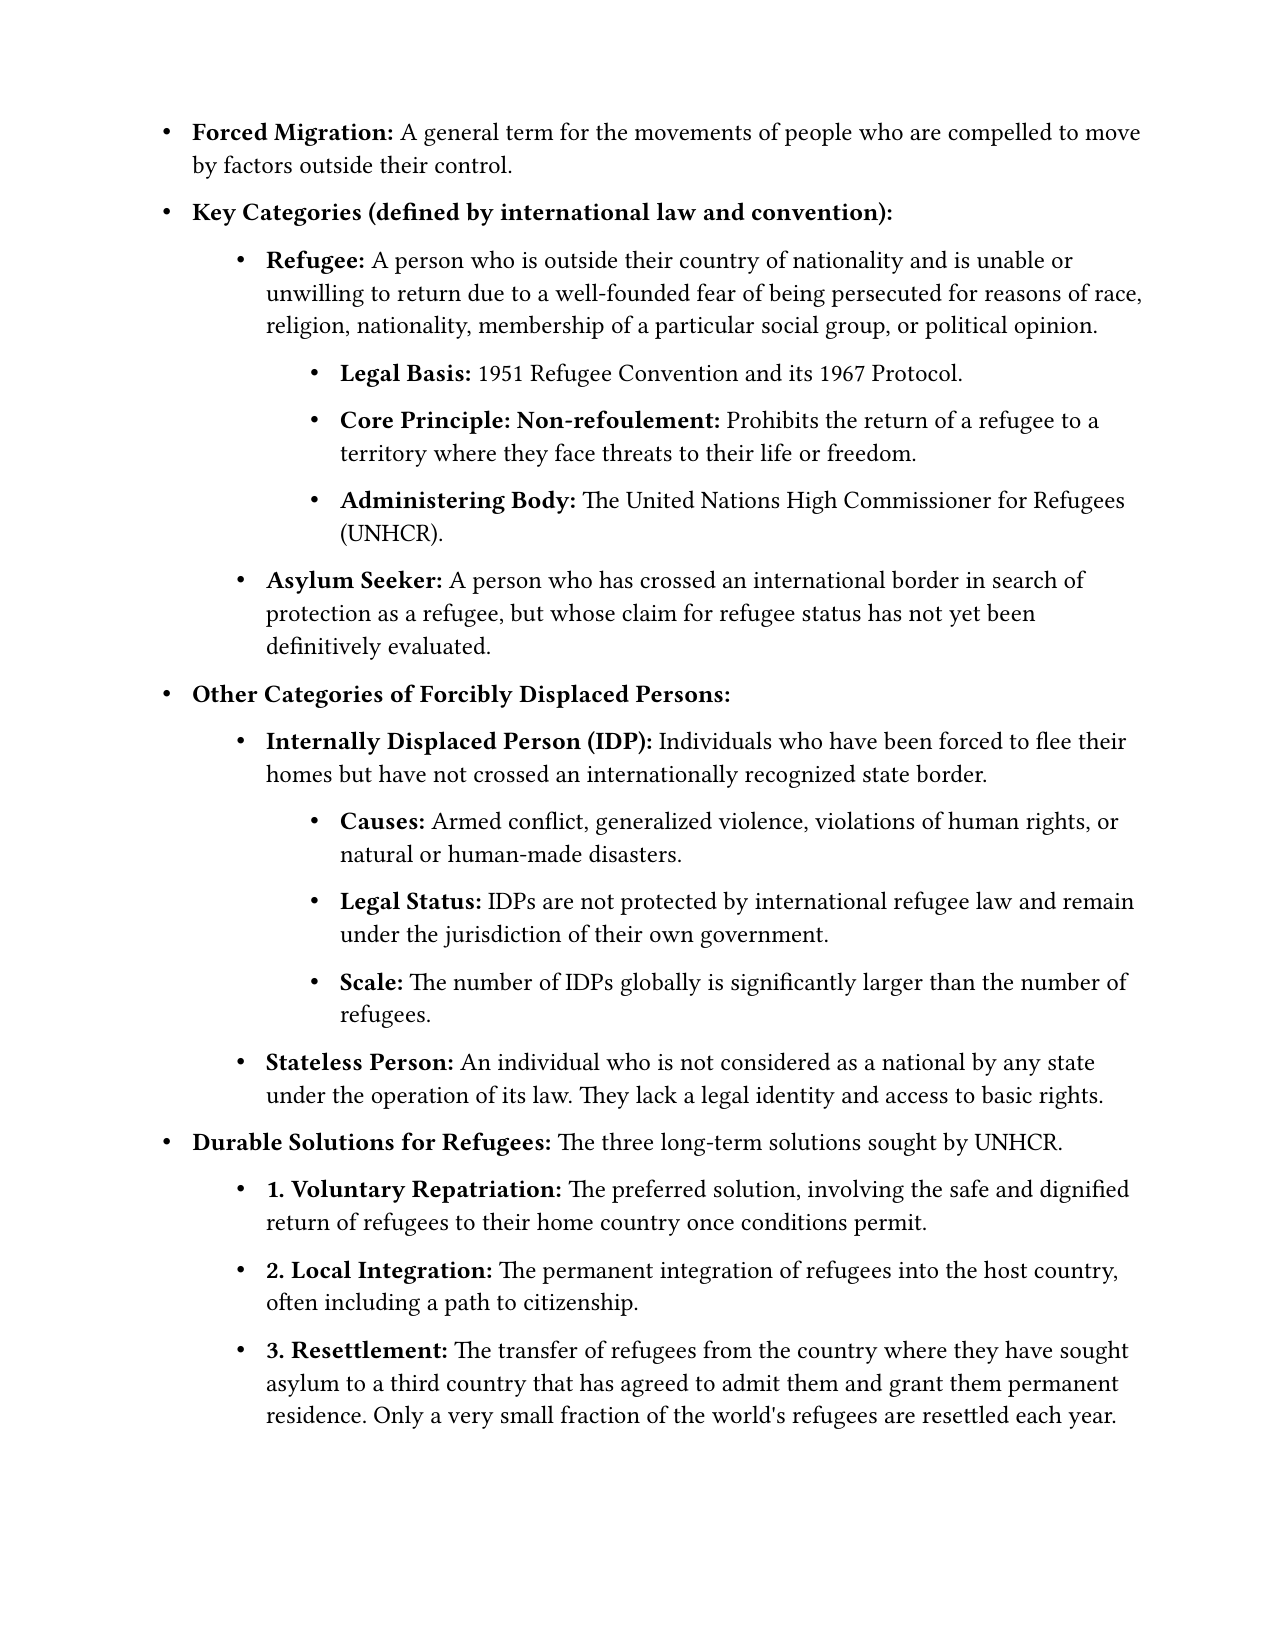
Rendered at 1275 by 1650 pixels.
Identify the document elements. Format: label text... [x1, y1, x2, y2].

list Scale: The number of IDPs globally is significantly larger than the number of refugees. [310, 968, 1157, 1029]
list Key Categories (defined by international law and convention): [162, 198, 1157, 227]
list Refugee: A person who is outside their country of nationality and is unable or unwilling to return due to a well-founded fear of being persecuted for reasons of race, religion, nationality, membership of a particular social group, or political opinion. [236, 246, 1157, 340]
list Legal Basis: 1951 Refugee Convention and its 1967 Protocol. [310, 359, 1157, 387]
list 1. Voluntary Repatriation: The preferred solution, involving the safe and dignified return of refugees to their home country once conditions permit. [236, 1175, 1157, 1237]
list Forced Migration: A general term for the movements of people who are compelled to move by factors outside their control. [162, 118, 1157, 179]
list 3. Resettlement: The transfer of refugees from the country where they have sought asylum to a third country that has agreed to admit them and grant them permanent residence. Only a very small fraction of the world's refugees are resettled each year. [236, 1336, 1157, 1430]
list Durable Solutions for Refugees: The three long-term solutions sought by UNHCR. [162, 1128, 1157, 1157]
list 2. Local Integration: The permanent integration of refugees into the host country, often including a path to citizenship. [236, 1256, 1157, 1317]
list Administering Body: The United Nations High Commissioner for Refugees (UNHCR). [310, 486, 1157, 548]
list Stateless Person: An individual who is not considered as a national by any state under the operation of its law. They lack a legal identity and access to basic rights. [236, 1048, 1157, 1109]
list Causes: Armed conflict, generalized violence, violations of human rights, or natural or human-made disasters. [310, 807, 1157, 868]
list Other Categories of Forcibly Displaced Persons: [162, 679, 1157, 708]
list Internally Displaced Person (IDP): Individuals who have been forced to flee their homes but have not crossed an internationally recognized state border. [236, 727, 1157, 788]
list Asylum Seeker: A person who has crossed an international border in search of protection as a refugee, but whose claim for refugee status has not yet been definitively evaluated. [236, 567, 1157, 661]
list Legal Status: IDPs are not protected by international refugee law and remain under the jurisdiction of their own government. [310, 887, 1157, 949]
list Core Principle: Non-refoulement: Prohibits the return of a refugee to a territory where they face threats to their life or freedom. [310, 406, 1157, 467]
